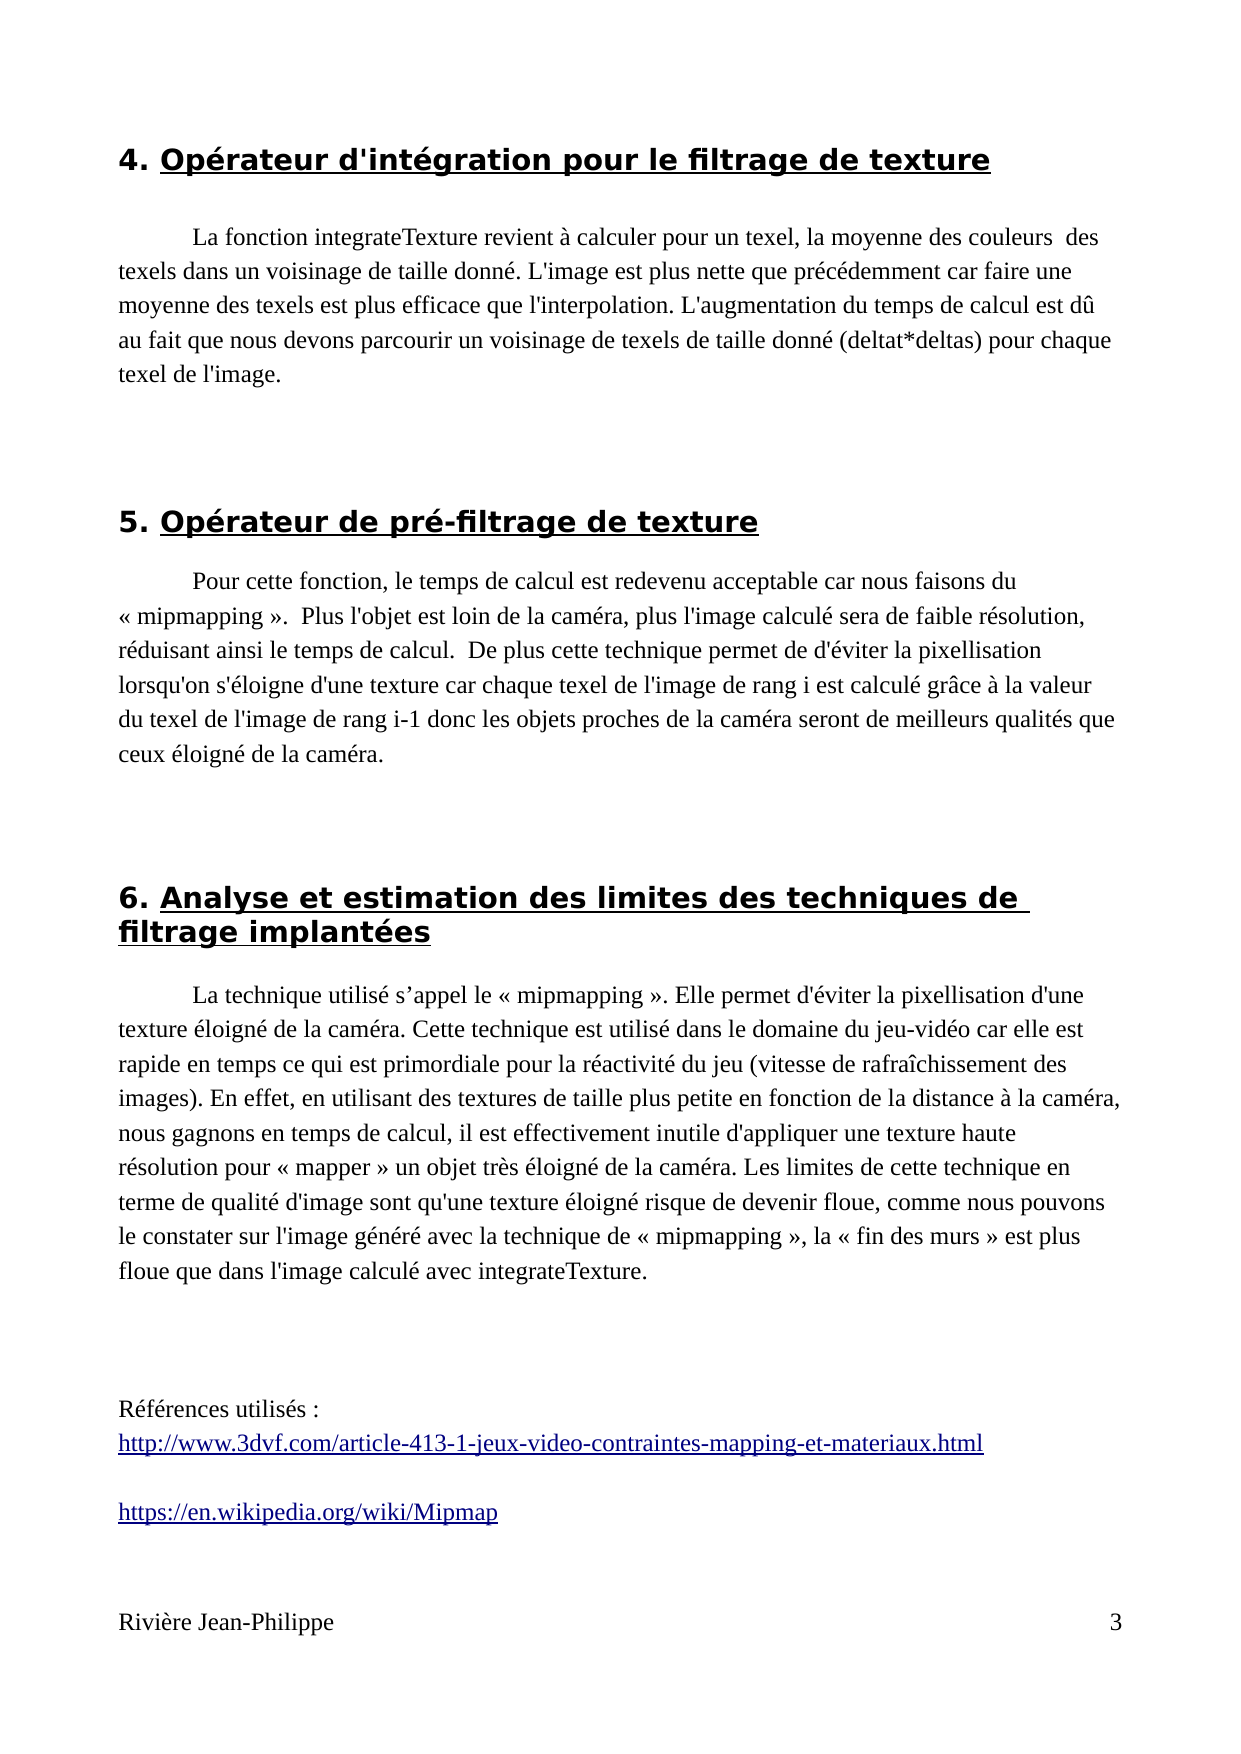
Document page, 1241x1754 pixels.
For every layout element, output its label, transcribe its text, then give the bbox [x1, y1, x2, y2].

text Références utilisés : http://www.3dvf.com/article-413-1-jeux-video-contraintes-mapping-et-materiaux.html [118, 1374, 1122, 1457]
subtitle 5. Opérateur de pré-filtrage de texture [118, 505, 1122, 539]
text La fonction integrateTexture revient à calculer pour un texel, la moyenne des couleurs des texels dans un voisinage de taille donné. L'image est plus nette que précédemment car faire une moyenne des texels est plus efficace que l'interpolation. L'augmentation du temps de calcul est dû au fait que nous devons parcourir un voisinage de texels de taille donné (deltat*deltas) pour chaque texel de l'image. [118, 189, 1122, 388]
subtitle 6. Analyse et estimation des limites des techniques de filtrage implantées [118, 882, 1122, 950]
subtitle 4. Opérateur d'intégration pour le filtrage de texture [118, 143, 1122, 177]
text Pour cette fonction, le temps de calcul est redevenu acceptable car nous faisons du « mipmapping ». Plus l'objet est loin de la caméra, plus l'image calculé sera de faible résolution, réduisant ainsi le temps de calcul. De plus cette technique permet de d'éviter la pixellisation lorsqu'on s'éloigne d'une texture car chaque texel de l'image de rang i est calculé grâce à la valeur du texel de l'image de rang i-1 donc les objets proches de la caméra seront de meilleurs qualités que ceux éloigné de la caméra. [118, 551, 1122, 767]
text La technique utilisé s’appel le « mipmapping ». Elle permet d'éviter la pixellisation d'une texture éloigné de la caméra. Cette technique est utilisé dans le domaine du jeu-vidéo car elle est rapide en temps ce qui est primordiale pour la réactivité du jeu (vitesse de rafraîchissement des images). En effet, en utilisant des textures de taille plus petite en fonction de la distance à la caméra, nous gagnons en temps de calcul, il est effectivement inutile d'appliquer une texture haute résolution pour « mapper » un objet très éloigné de la caméra. Les limites de cette technique en terme de qualité d'image sont qu'une texture éloigné risque de devenir floue, comme nous pouvons le constater sur l'image généré avec la technique de « mipmapping », la « fin des murs » est plus floue que dans l'image calculé avec integrateTexture. [118, 962, 1122, 1285]
text https://en.wikipedia.org/wiki/Mipmap [118, 1477, 1122, 1526]
